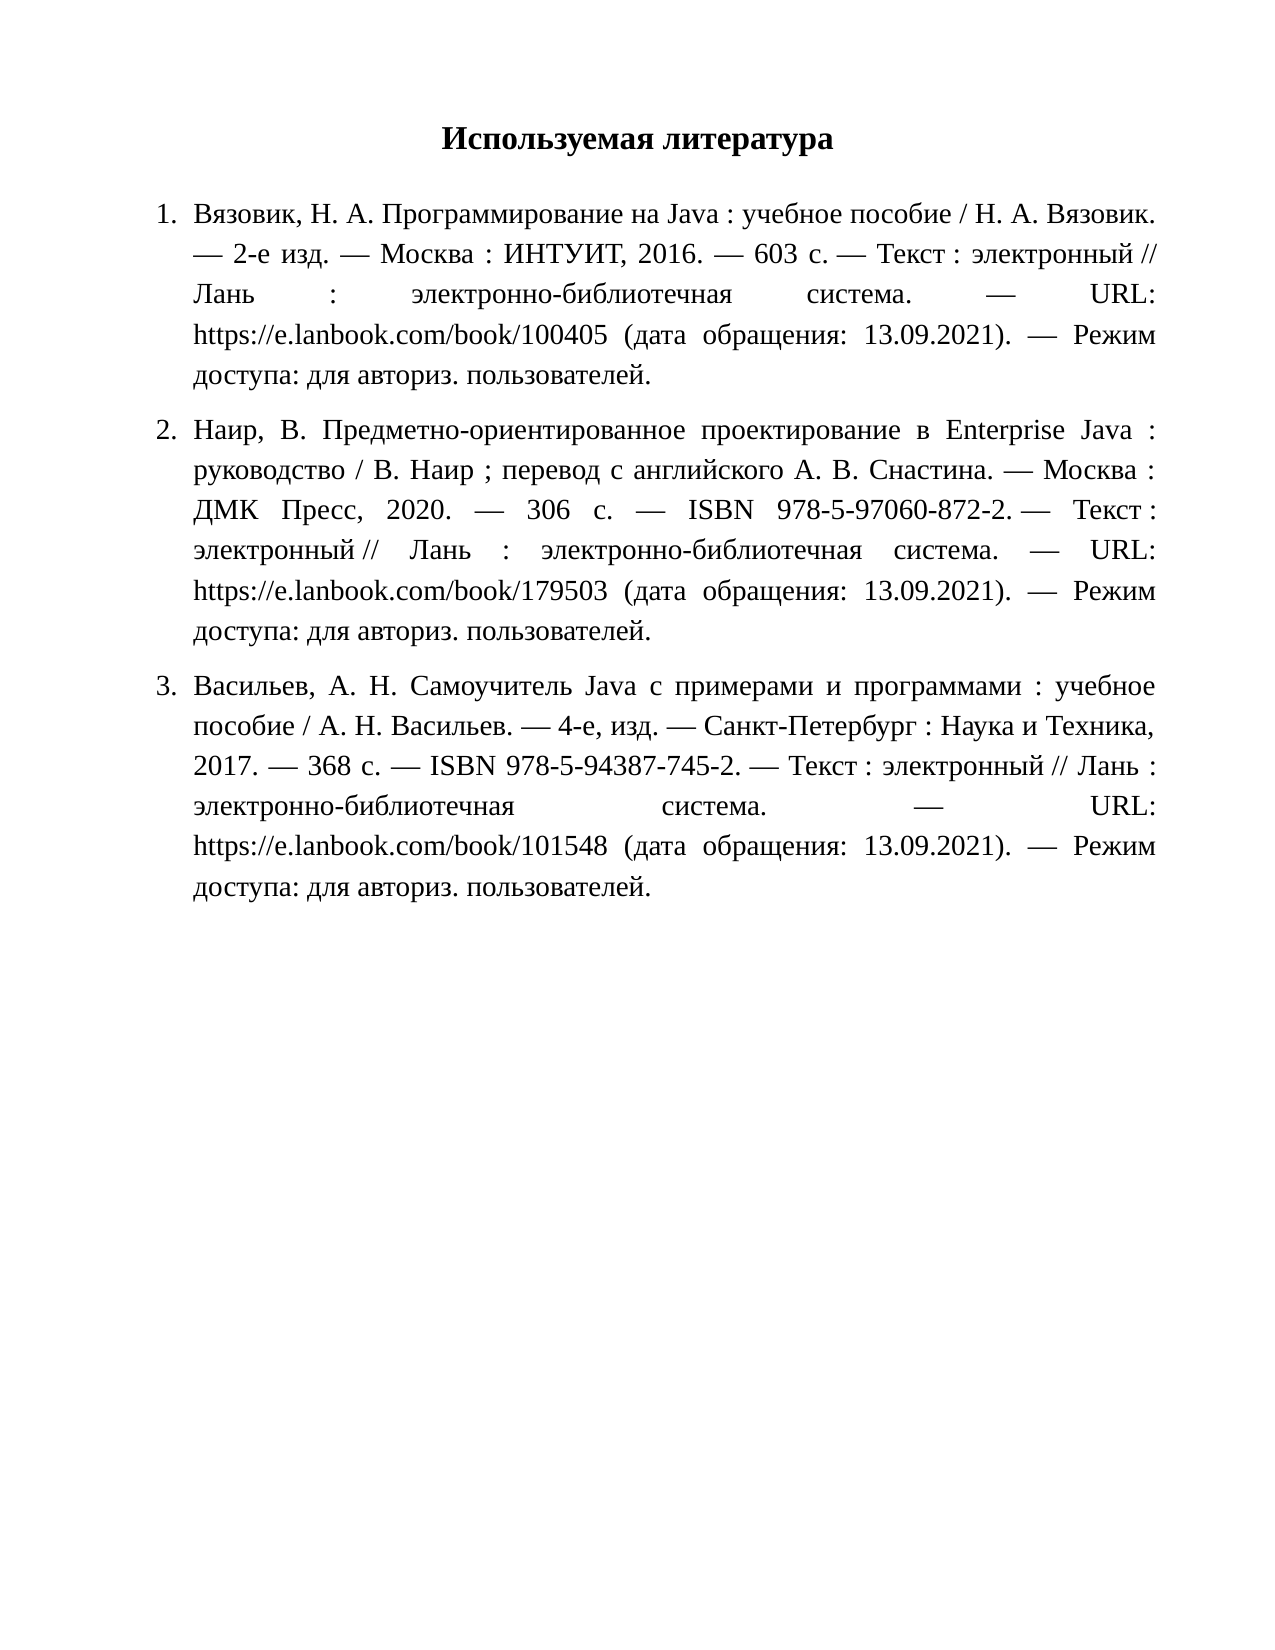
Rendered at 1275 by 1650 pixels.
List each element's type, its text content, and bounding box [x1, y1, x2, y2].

subtitle Используемая литература [118, 118, 1157, 156]
list Вязовик, Н. А. Программирование на Java : учебное пособие / Н. А. Вязовик. — 2-е изд. — Москва : ИНТУИТ, 2016. — 603 с. — Текст : электронный // Лань : электронно-библиотечная система. — URL: https://e.lanbook.com/book/100405 (дата обращения: 13.09.2021). — Режим доступа: для авториз. пользователей. [156, 196, 1157, 391]
list Васильев, А. Н. Самоучитель Java с примерами и программами : учебное пособие / А. Н. Васильев. — 4-е, изд. — Санкт-Петербург : Наука и Техника, 2017. — 368 с. — ISBN 978-5-94387-745-2. — Текст : электронный // Лань : электронно-библиотечная система. — URL: https://e.lanbook.com/book/101548 (дата обращения: 13.09.2021). — Режим доступа: для авториз. пользователей. [156, 668, 1157, 902]
list Наир, В. Предметно-ориентированное проектирование в Enterprise Java : руководство / В. Наир ; перевод с английского А. В. Снастина. — Москва : ДМК Пресс, 2020. — 306 с. — ISBN 978-5-97060-872-2. — Текст : электронный // Лань : электронно-библиотечная система. — URL: https://e.lanbook.com/book/179503 (дата обращения: 13.09.2021). — Режим доступа: для авториз. пользователей. [156, 412, 1157, 646]
